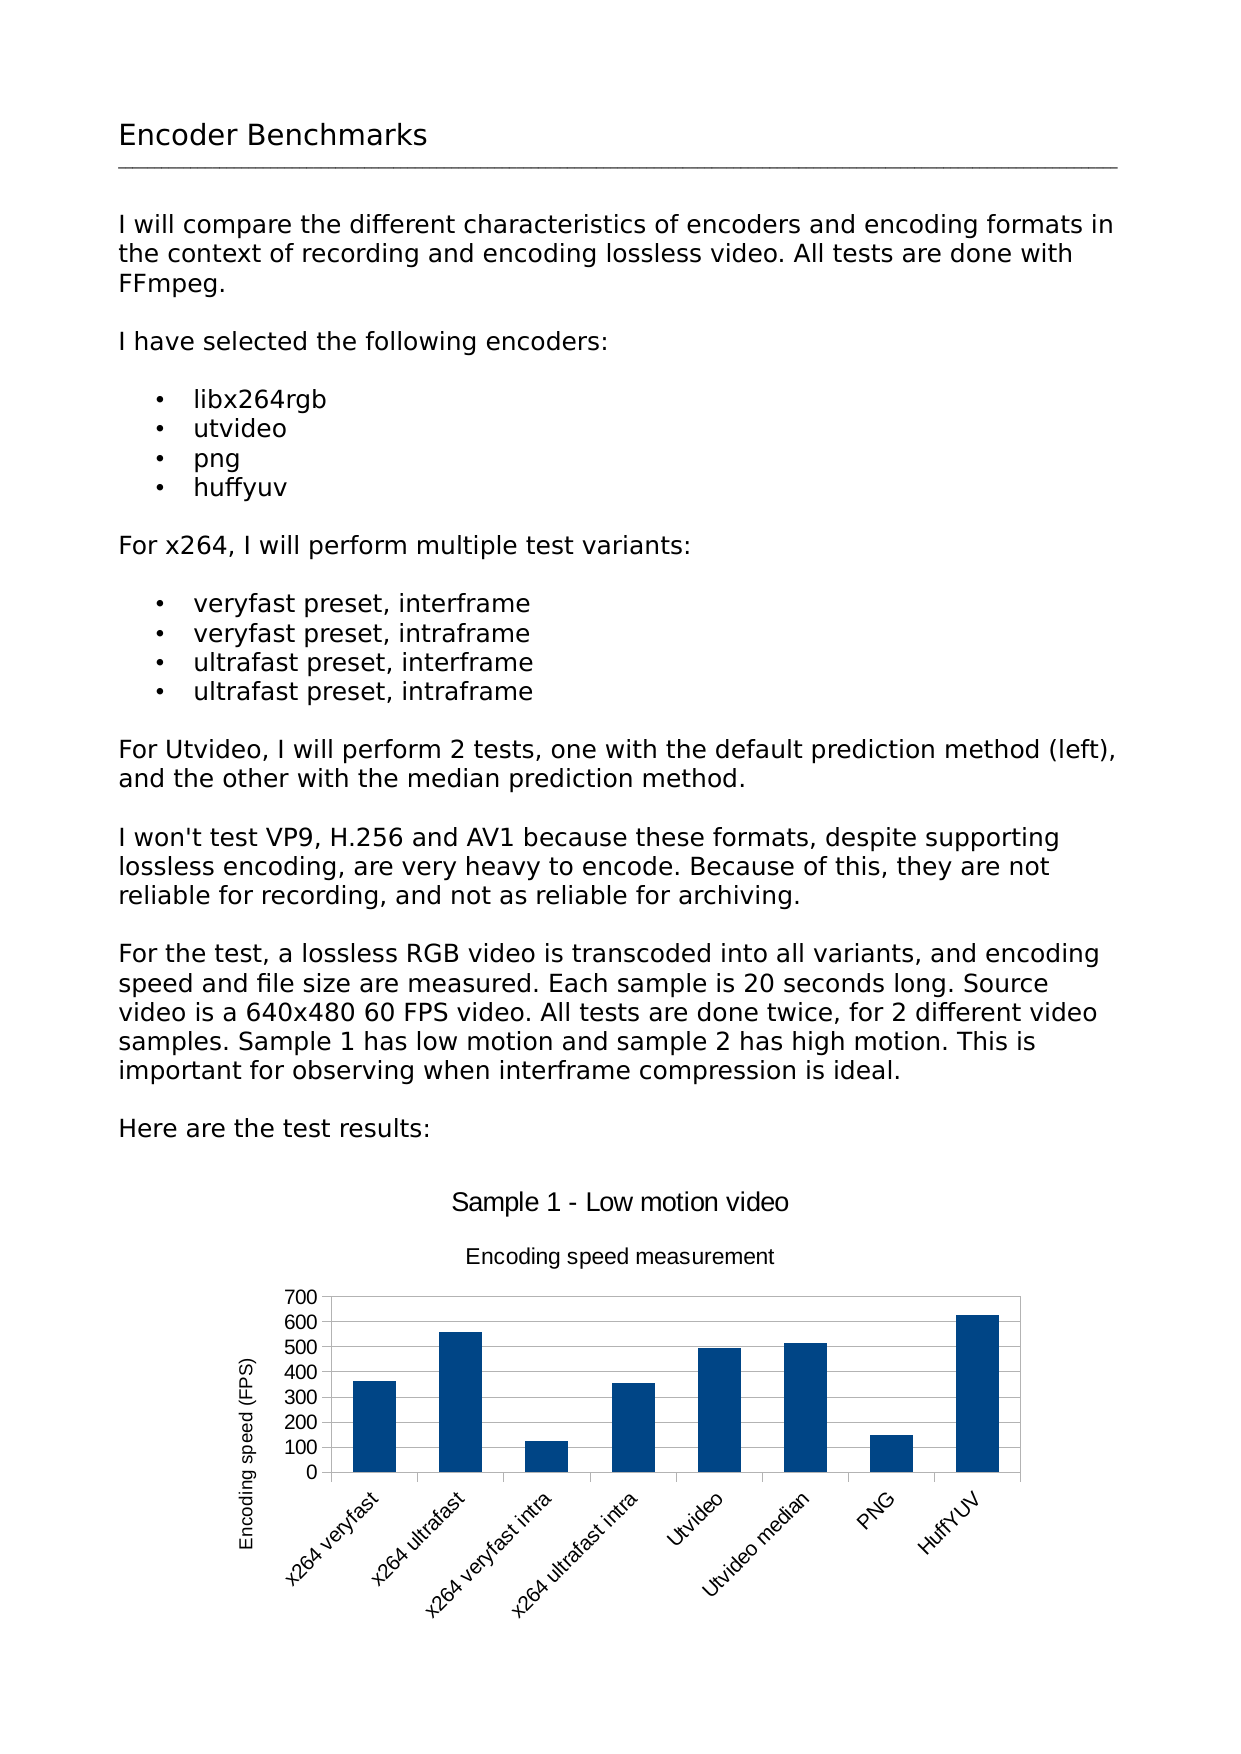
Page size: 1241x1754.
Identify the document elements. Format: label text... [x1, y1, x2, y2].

list libx264rgb [156, 385, 1122, 414]
text Here are the test results: [118, 1114, 1122, 1144]
list utvideo [156, 414, 1122, 444]
list ultrafast preset, intraframe [156, 677, 1122, 706]
list ultrafast preset, interframe [156, 648, 1122, 677]
text I will compare the different characteristics of encoders and encoding formats in the context of recording and encoding lossless video. All tests are done with FFmpeg. [118, 210, 1122, 298]
text __________________________________________________________________________________________________________________________________________ [118, 152, 1122, 181]
list png [156, 444, 1122, 473]
text For x264, I will perform multiple test variants: [118, 531, 1122, 560]
text Encoder Benchmarks [118, 118, 1122, 152]
text For the test, a lossless RGB video is transcoded into all variants, and encoding speed and file size are measured. Each sample is 20 seconds long. Source video is a 640x480 60 FPS video. All tests are done twice, for 2 different video samples. Sample 1 has low motion and sample 2 has high motion. This is important for observing when interframe compression is ideal. [118, 939, 1122, 1085]
list veryfast preset, intraframe [156, 619, 1122, 648]
list veryfast preset, interframe [156, 589, 1122, 619]
list huffyuv [156, 473, 1122, 502]
text I have selected the following encoders: [118, 327, 1122, 356]
text For Utvideo, I will perform 2 tests, one with the default prediction method (left), and the other with the median prediction method. [118, 735, 1122, 794]
text I won't test VP9, H.256 and AV1 because these formats, despite supporting lossless encoding, are very heavy to encode. Because of this, they are not reliable for recording, and not as reliable for archiving. [118, 823, 1122, 910]
